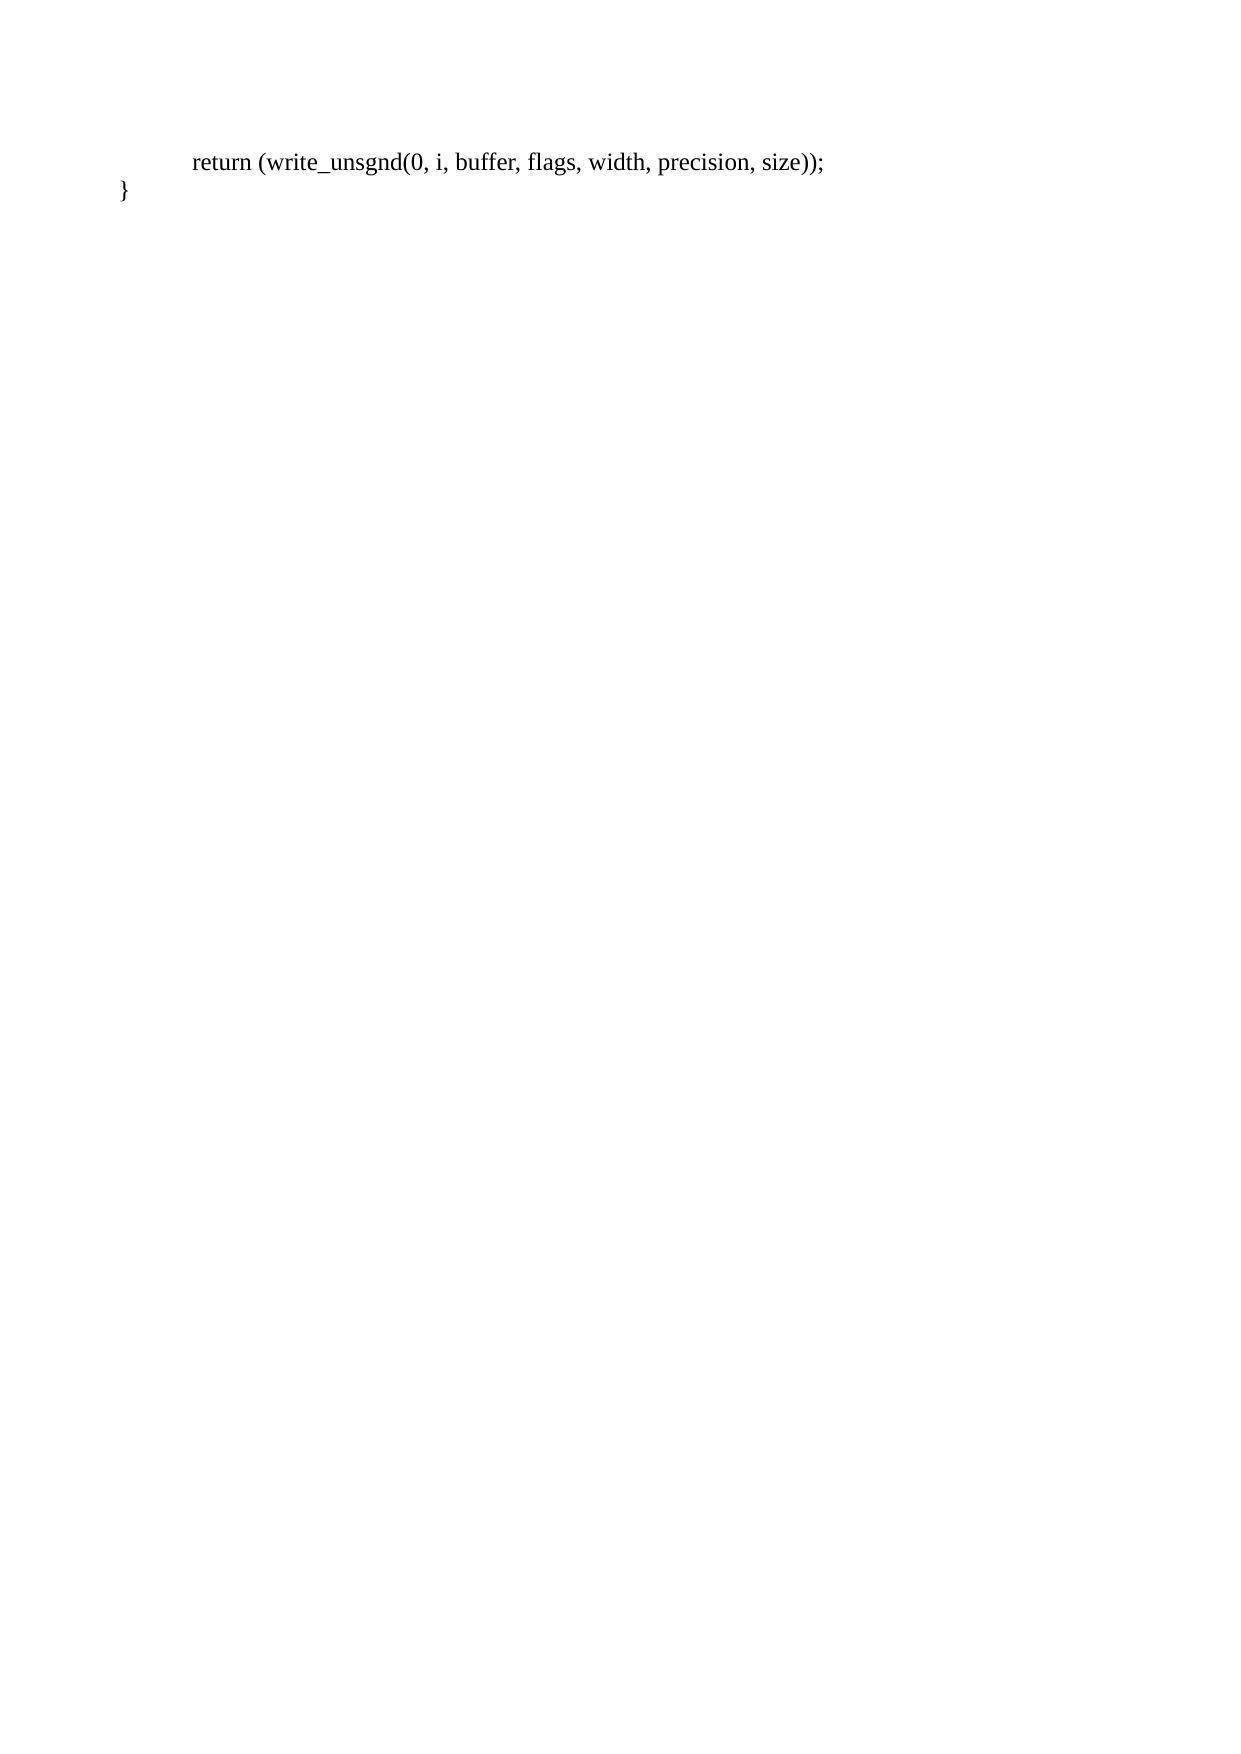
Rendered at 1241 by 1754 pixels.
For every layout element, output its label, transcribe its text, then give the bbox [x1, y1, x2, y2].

text return (write_unsgnd(0, i, buffer, flags, width, precision, size)); [118, 147, 1122, 176]
text } [118, 176, 1122, 204]
